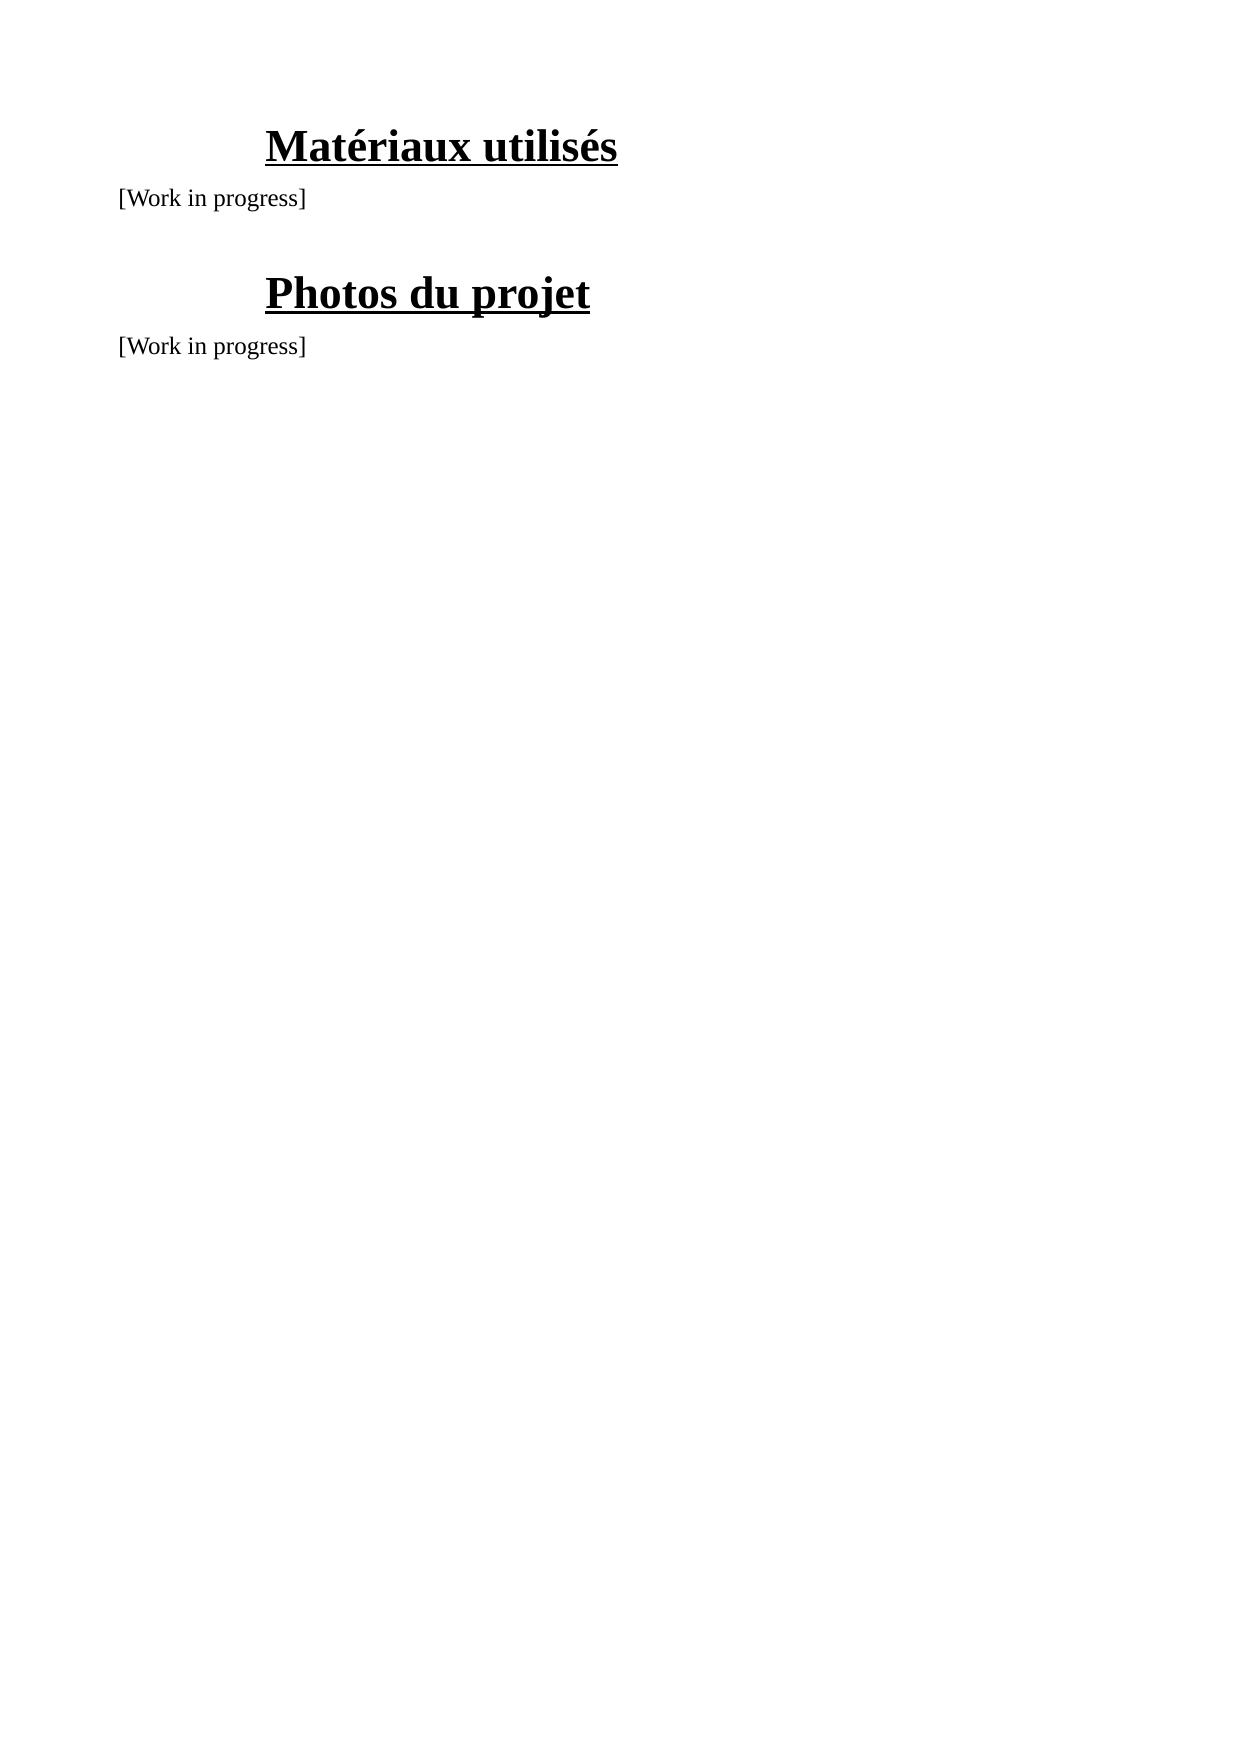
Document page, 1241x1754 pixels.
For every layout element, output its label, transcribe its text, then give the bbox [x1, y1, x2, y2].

text [Work in progress] [118, 331, 1122, 360]
text Photos du projet [118, 266, 1122, 318]
text [Work in progress] [118, 183, 1122, 212]
text Matériaux utilisés [118, 118, 1122, 171]
